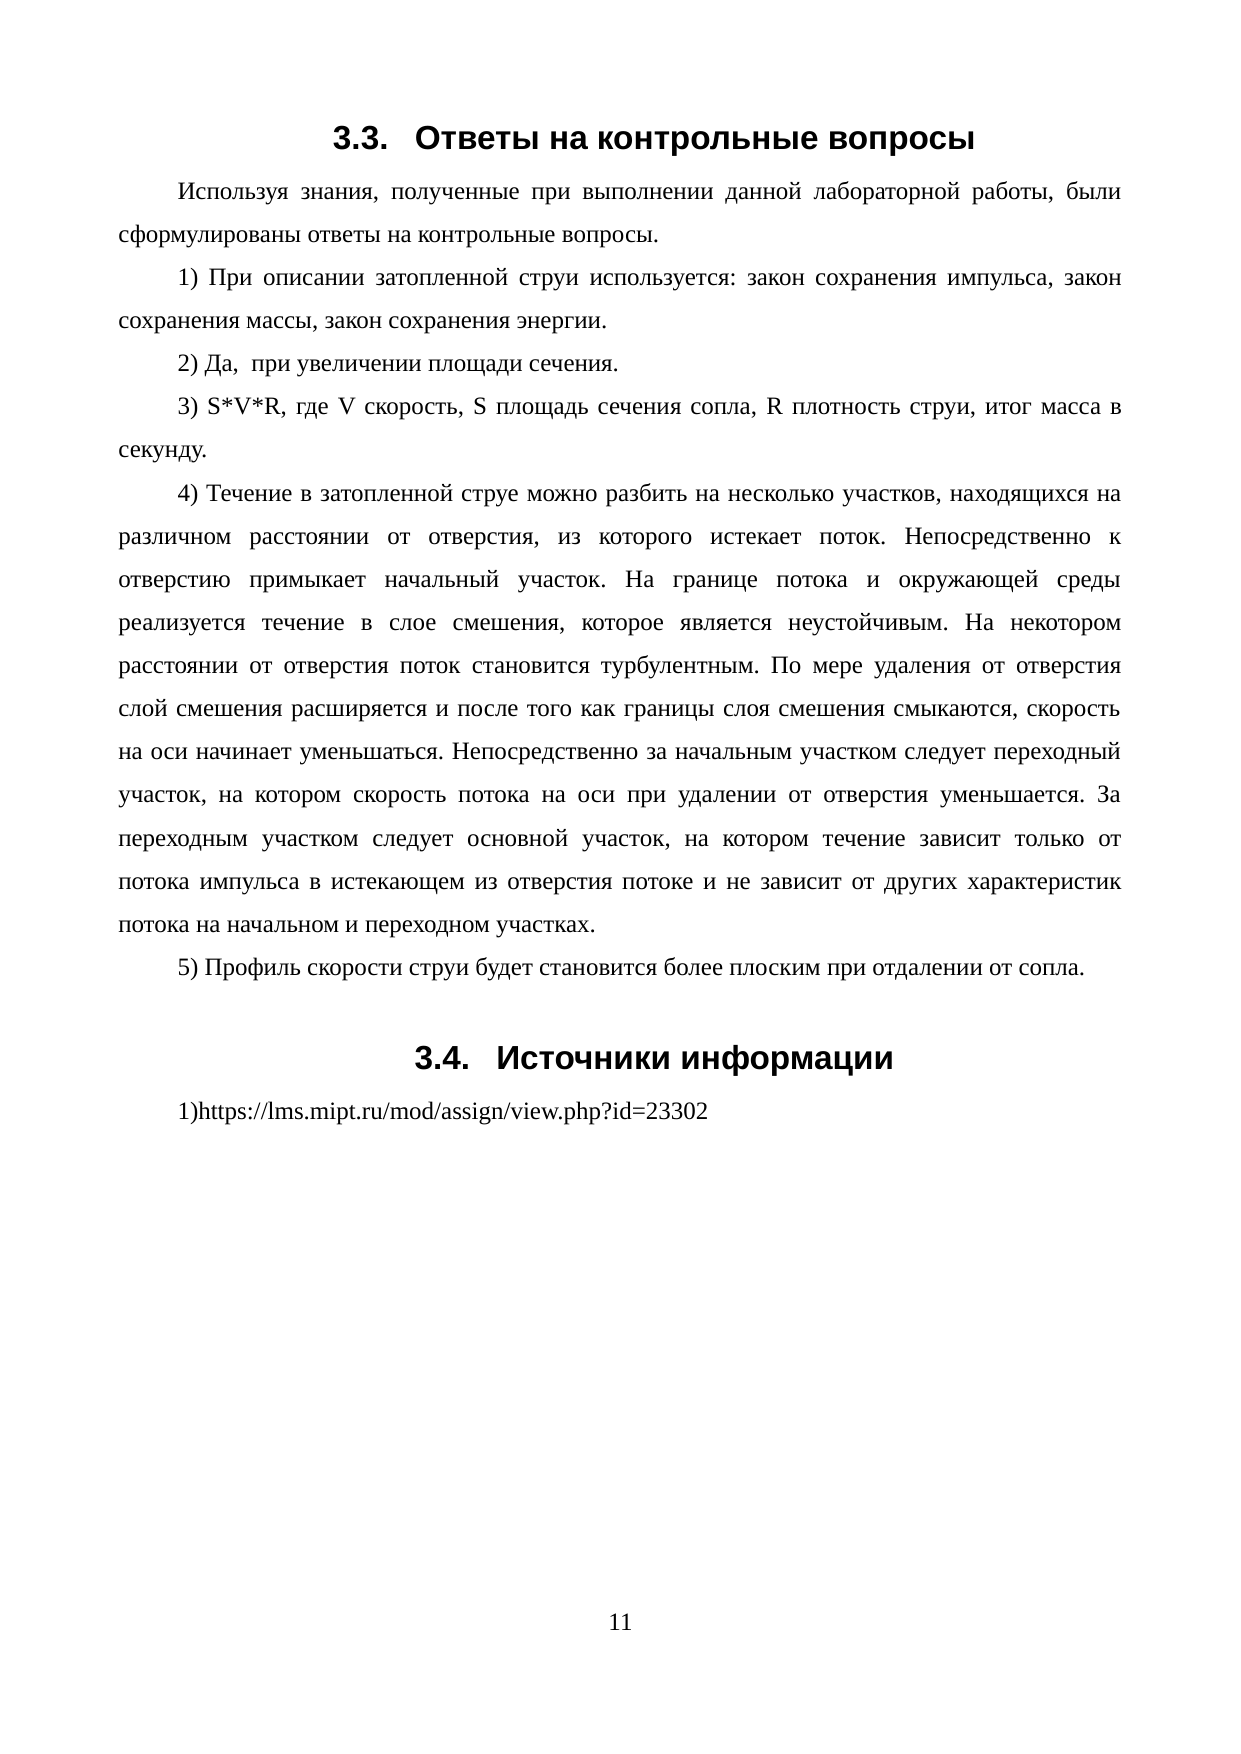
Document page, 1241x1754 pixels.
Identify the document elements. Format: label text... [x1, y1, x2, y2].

text 1) При описании затопленной струи используется: закон сохранения импульса, закон сохранения массы, закон сохранения энергии. [118, 262, 1122, 334]
subtitle Ответы на контрольные вопросы [118, 118, 1122, 157]
text 2) Да, при увеличении площади сечения. [118, 348, 1122, 377]
text 4) Течение в затопленной струе можно разбить на несколько участков, находящихся на различном расстоянии от отверстия, из которого истекает поток. Непосредственно к отверстию примыкает начальный участок. На границе потока и окружающей среды реализуется течение в слое смешения, которое является неустойчивым. На некотором расстоянии от отверстия поток становится турбулентным. По мере удаления от отверстия слой смешения расширяется и после того как границы слоя смешения смыкаются, скорость на оси начинает уменьшаться. Непосредственно за начальным участком следует переходный участок, на котором скорость потока на оси при удалении от отверстия уменьшается. За переходным участком следует основной участок, на котором течение зависит только от потока импульса в истекающем из отверстия потоке и не зависит от других характеристик потока на начальном и переходном участках. [118, 478, 1122, 938]
text 3) S*V*R, где V скорость, S площадь сечения сопла, R плотность струи, итог масса в секунду. [118, 391, 1122, 463]
subtitle Источники информации [118, 1038, 1122, 1077]
text 5) Профиль скорости струи будет становится более плоским при отдалении от сопла. [118, 952, 1122, 981]
text Используя знания, полученные при выполнении данной лабораторной работы, были сформулированы ответы на контрольные вопросы. [118, 176, 1122, 248]
text 1)https://lms.mipt.ru/mod/assign/view.php?id=23302 [118, 1096, 1122, 1124]
